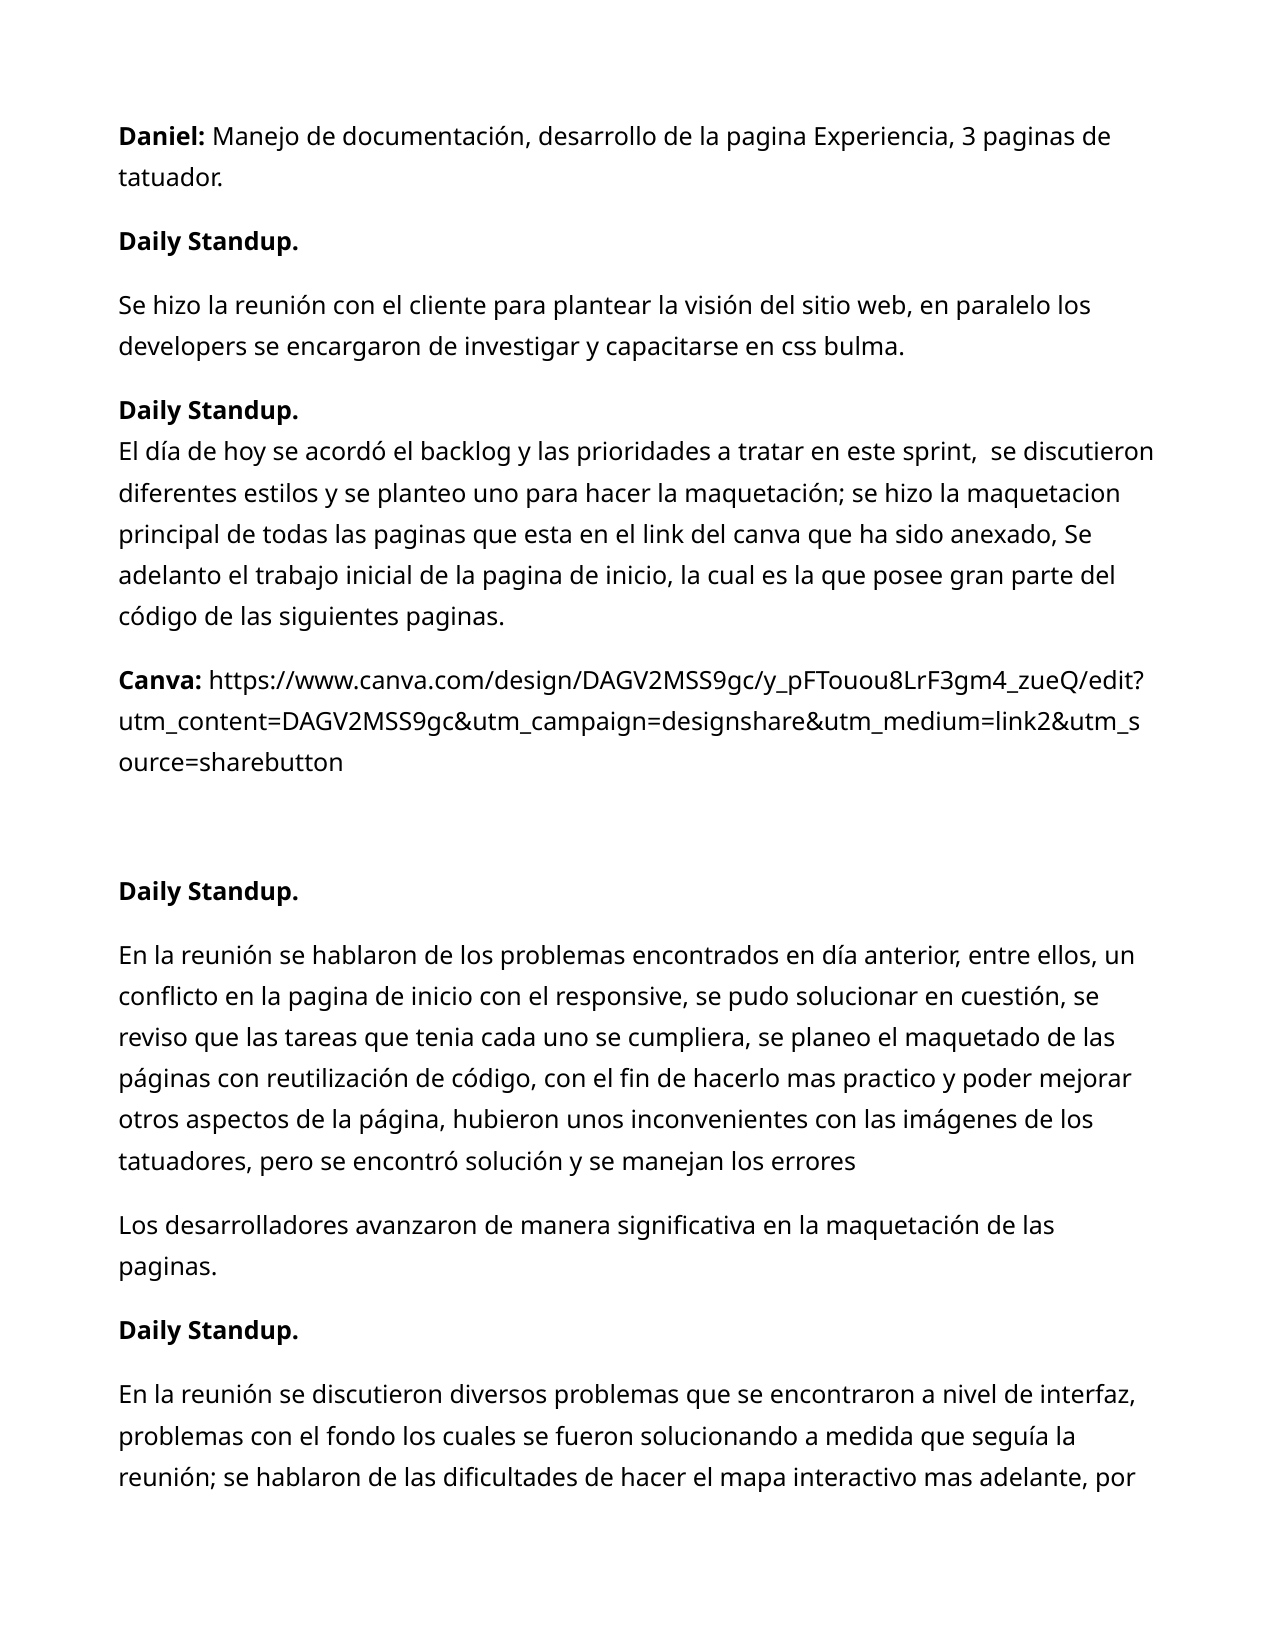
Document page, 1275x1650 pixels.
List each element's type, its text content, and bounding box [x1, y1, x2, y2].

text En la reunión se hablaron de los problemas encontrados en día anterior, entre ellos, un conflicto en la pagina de inicio con el responsive, se pudo solucionar en cuestión, se reviso que las tareas que tenia cada uno se cumpliera, se planeo el maquetado de las páginas con reutilización de código, con el fin de hacerlo mas practico y poder mejorar otros aspectos de la página, hubieron unos inconvenientes con las imágenes de los tatuadores, pero se encontró solución y se manejan los errores [118, 938, 1147, 1177]
text Los desarrolladores avanzaron de manera significativa en la maquetación de las paginas. [118, 1207, 1147, 1283]
text Daily Standup. El día de hoy se acordó el backlog y las prioridades a tratar en este sprint, se discutieron diferentes estilos y se planteo uno para hacer la maquetación; se hizo la maquetacion principal de todas las paginas que esta en el link del canva que ha sido anexado, Se adelanto el trabajo inicial de la pagina de inicio, la cual es la que posee gran parte del código de las siguientes paginas. [118, 393, 1157, 633]
text Daniel: Manejo de documentación, desarrollo de la pagina Experiencia, 3 paginas de tatuador. [118, 118, 1157, 193]
text Se hizo la reunión con el cliente para plantear la visión del sitio web, en paralelo los developers se encargaron de investigar y capacitarse en css bulma. [118, 288, 1147, 363]
text En la reunión se discutieron diversos problemas que se encontraron a nivel de interfaz, problemas con el fondo los cuales se fueron solucionando a medida que seguía la reunión; se hablaron de las dificultades de hacer el mapa interactivo mas adelante, por [118, 1377, 1147, 1493]
text Daily Standup. [118, 223, 1147, 257]
text Canva: https://www.canva.com/design/DAGV2MSS9gc/y_pFTouou8LrF3gm4_zueQ/edit?utm_content=DAGV2MSS9gc&utm_campaign=designshare&utm_medium=link2&utm_source=sharebutton [118, 663, 1147, 779]
text Daily Standup. [118, 1313, 1147, 1347]
text Daily Standup. [118, 873, 1147, 907]
